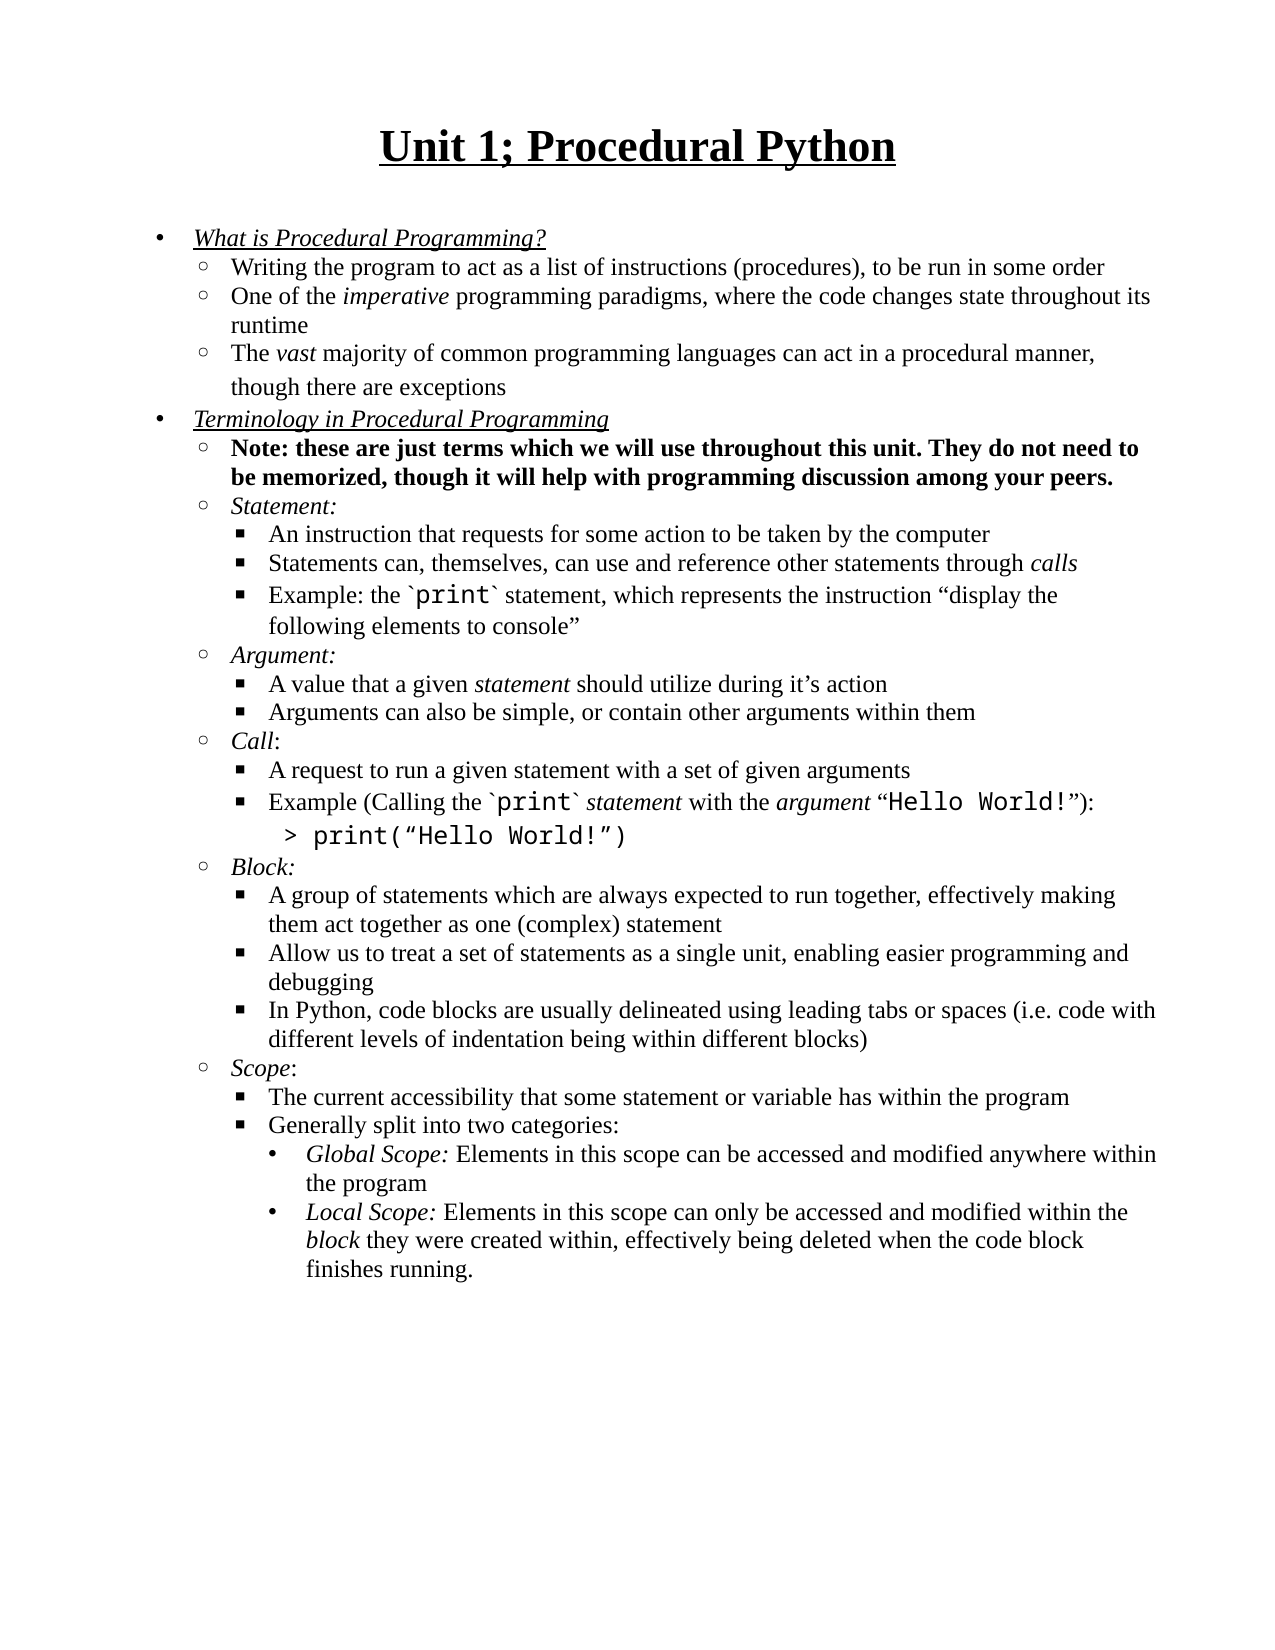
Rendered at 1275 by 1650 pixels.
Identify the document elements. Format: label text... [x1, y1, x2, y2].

list An instruction that requests for some action to be taken by the computer [231, 519, 1157, 548]
list Example (Calling the `print` statement with the argument “Hello World!”): > print(“Hello World!”) [231, 784, 1157, 852]
list Argument: [193, 640, 1157, 669]
list Generally split into two categories: [231, 1111, 1157, 1139]
text Unit 1; Procedural Python [118, 118, 1157, 171]
list The vast majority of common programming languages can act in a procedural manner, though there are exceptions [193, 338, 1157, 400]
list A group of statements which are always expected to run together, effectively making them act together as one (complex) statement [231, 881, 1157, 938]
list What is Procedural Programming? [156, 223, 1157, 252]
list A request to run a given statement with a set of given arguments [231, 755, 1157, 784]
list Note: these are just terms which we will use throughout this unit. They do not need to be memorized, though it will help with programming discussion among your peers. [193, 433, 1157, 491]
list One of the imperative programming paradigms, where the code changes state throughout its runtime [193, 281, 1157, 338]
list Statement: [193, 491, 1157, 519]
list Local Scope: Elements in this scope can only be accessed and modified within the block they were created within, effectively being deleted when the code block finishes running. [268, 1197, 1157, 1283]
list Writing the program to act as a list of instructions (procedures), to be run in some order [193, 252, 1157, 281]
list Statements can, themselves, can use and reference other statements through calls [231, 548, 1157, 577]
list In Python, code blocks are usually delineated using leading tabs or spaces (i.e. code with different levels of indentation being within different blocks) [231, 996, 1157, 1053]
list Arguments can also be simple, or contain other arguments within them [231, 697, 1157, 726]
list Example: the `print` statement, which represents the instruction “display the following elements to console” [231, 577, 1157, 640]
list Terminology in Procedural Programming [156, 404, 1157, 433]
list Allow us to treat a set of statements as a single unit, enabling easier programming and debugging [231, 938, 1157, 996]
list Global Scope: Elements in this scope can be accessed and modified anywhere within the program [268, 1139, 1157, 1197]
list Block: [193, 852, 1157, 881]
list Call: [193, 726, 1157, 755]
list Scope: [193, 1053, 1157, 1082]
list The current accessibility that some statement or variable has within the program [231, 1082, 1157, 1111]
list A value that a given statement should utilize during it’s action [231, 669, 1157, 697]
